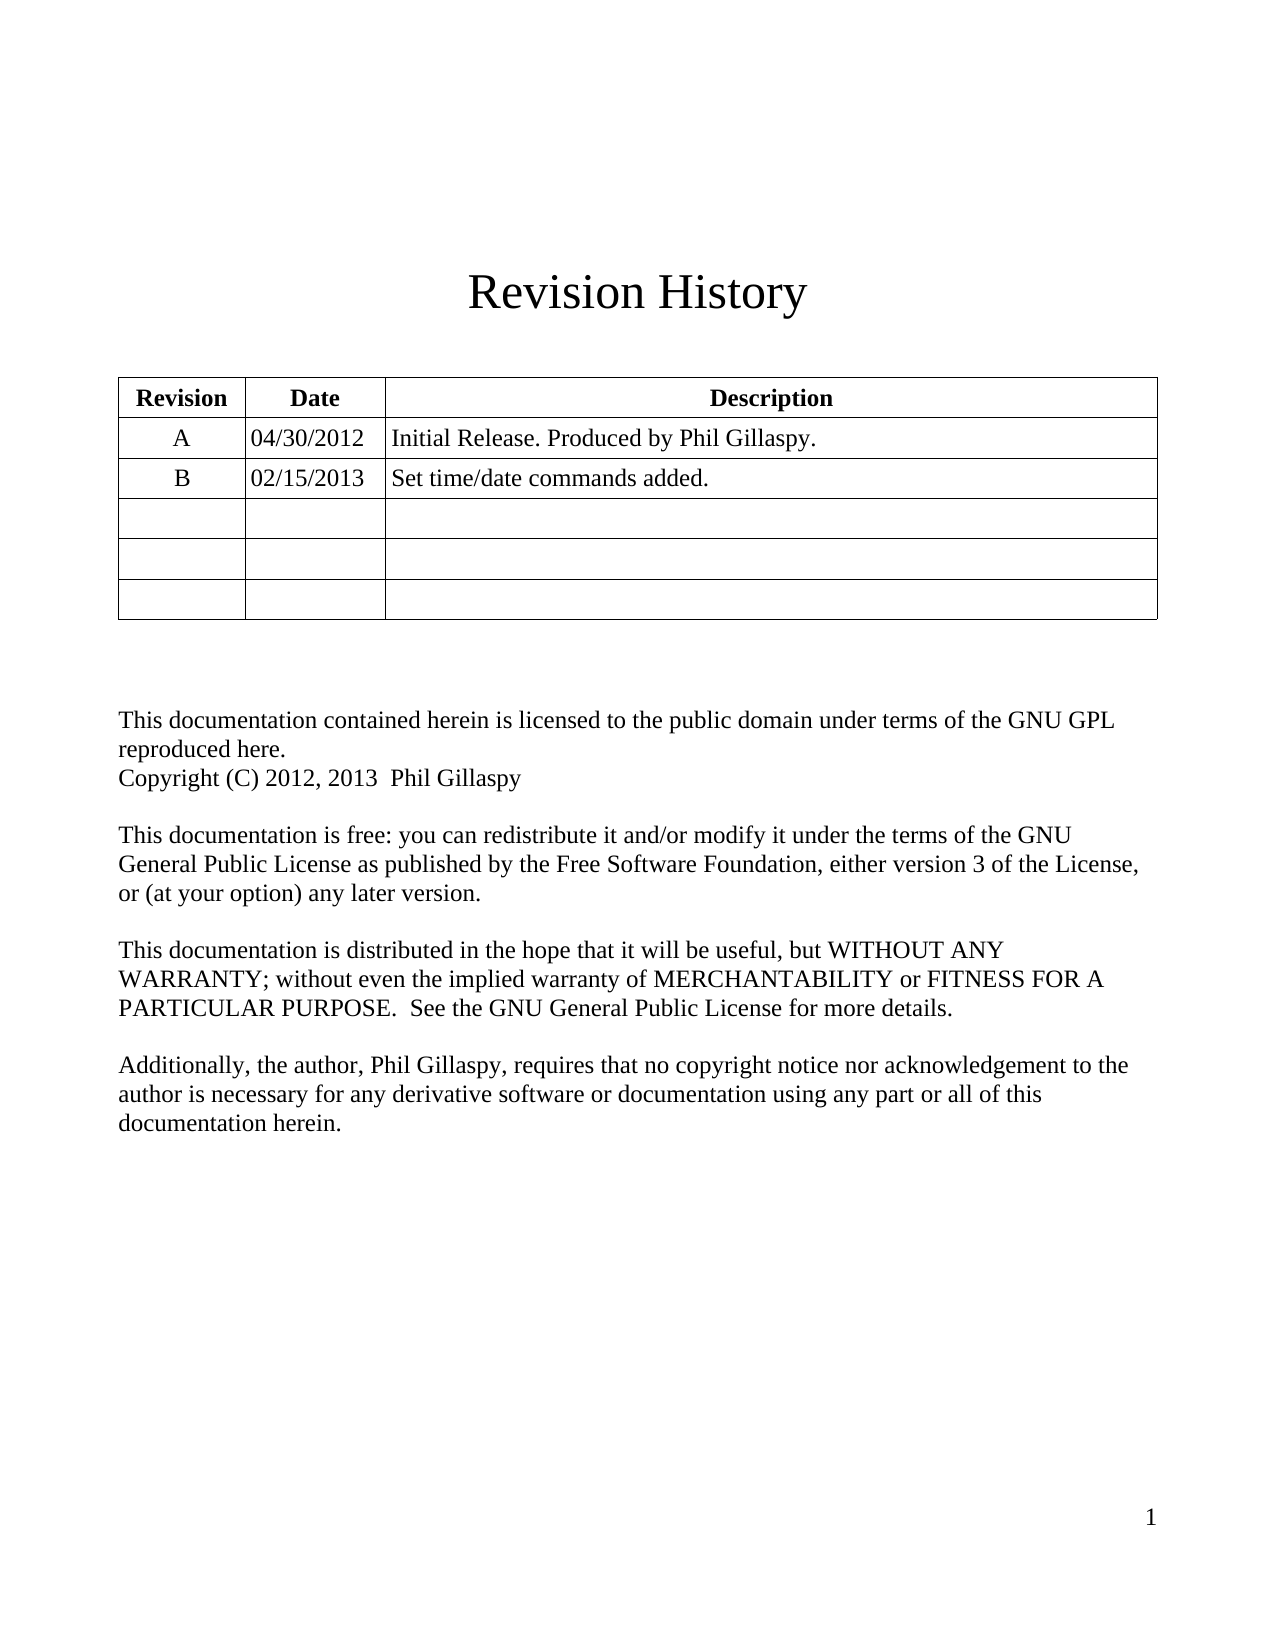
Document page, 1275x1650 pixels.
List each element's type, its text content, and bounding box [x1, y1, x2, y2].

table_cell [119, 499, 245, 538]
table_header Date [246, 378, 385, 417]
text Revision History [118, 262, 1157, 319]
table_cell [246, 539, 385, 578]
text This documentation contained herein is licensed to the public domain under terms of the GNU GPL reproduced here. [118, 705, 1157, 763]
table_header Revision [119, 378, 245, 417]
table_cell [246, 499, 385, 538]
text This documentation is distributed in the hope that it will be useful, but WITHOUT ANY WARRANTY; without even the implied warranty of MERCHANTABILITY or FITNESS FOR A PARTICULAR PURPOSE. See the GNU General Public License for more details. [118, 935, 1157, 1021]
text Copyright (C) 2012, 2013 Phil Gillaspy [118, 763, 1157, 791]
table_cell 02/15/2013 [246, 459, 385, 498]
table_cell Initial Release. Produced by Phil Gillaspy. [386, 418, 1157, 457]
table_header Description [386, 378, 1157, 417]
table_cell [246, 580, 385, 619]
text Additionally, the author, Phil Gillaspy, requires that no copyright notice nor acknowledgement to the author is necessary for any derivative software or documentation using any part or all of this documentation herein. [118, 1050, 1157, 1136]
table_cell 04/30/2012 [246, 418, 385, 457]
table_cell [386, 499, 1157, 538]
table_cell A [119, 418, 245, 457]
table_cell Set time/date commands added. [386, 459, 1157, 498]
table_cell [119, 580, 245, 619]
table_cell [386, 539, 1157, 578]
table_cell [386, 580, 1157, 619]
table_cell B [119, 459, 245, 498]
text This documentation is free: you can redistribute it and/or modify it under the terms of the GNU General Public License as published by the Free Software Foundation, either version 3 of the License, or (at your option) any later version. [118, 820, 1157, 906]
table_cell [119, 539, 245, 578]
